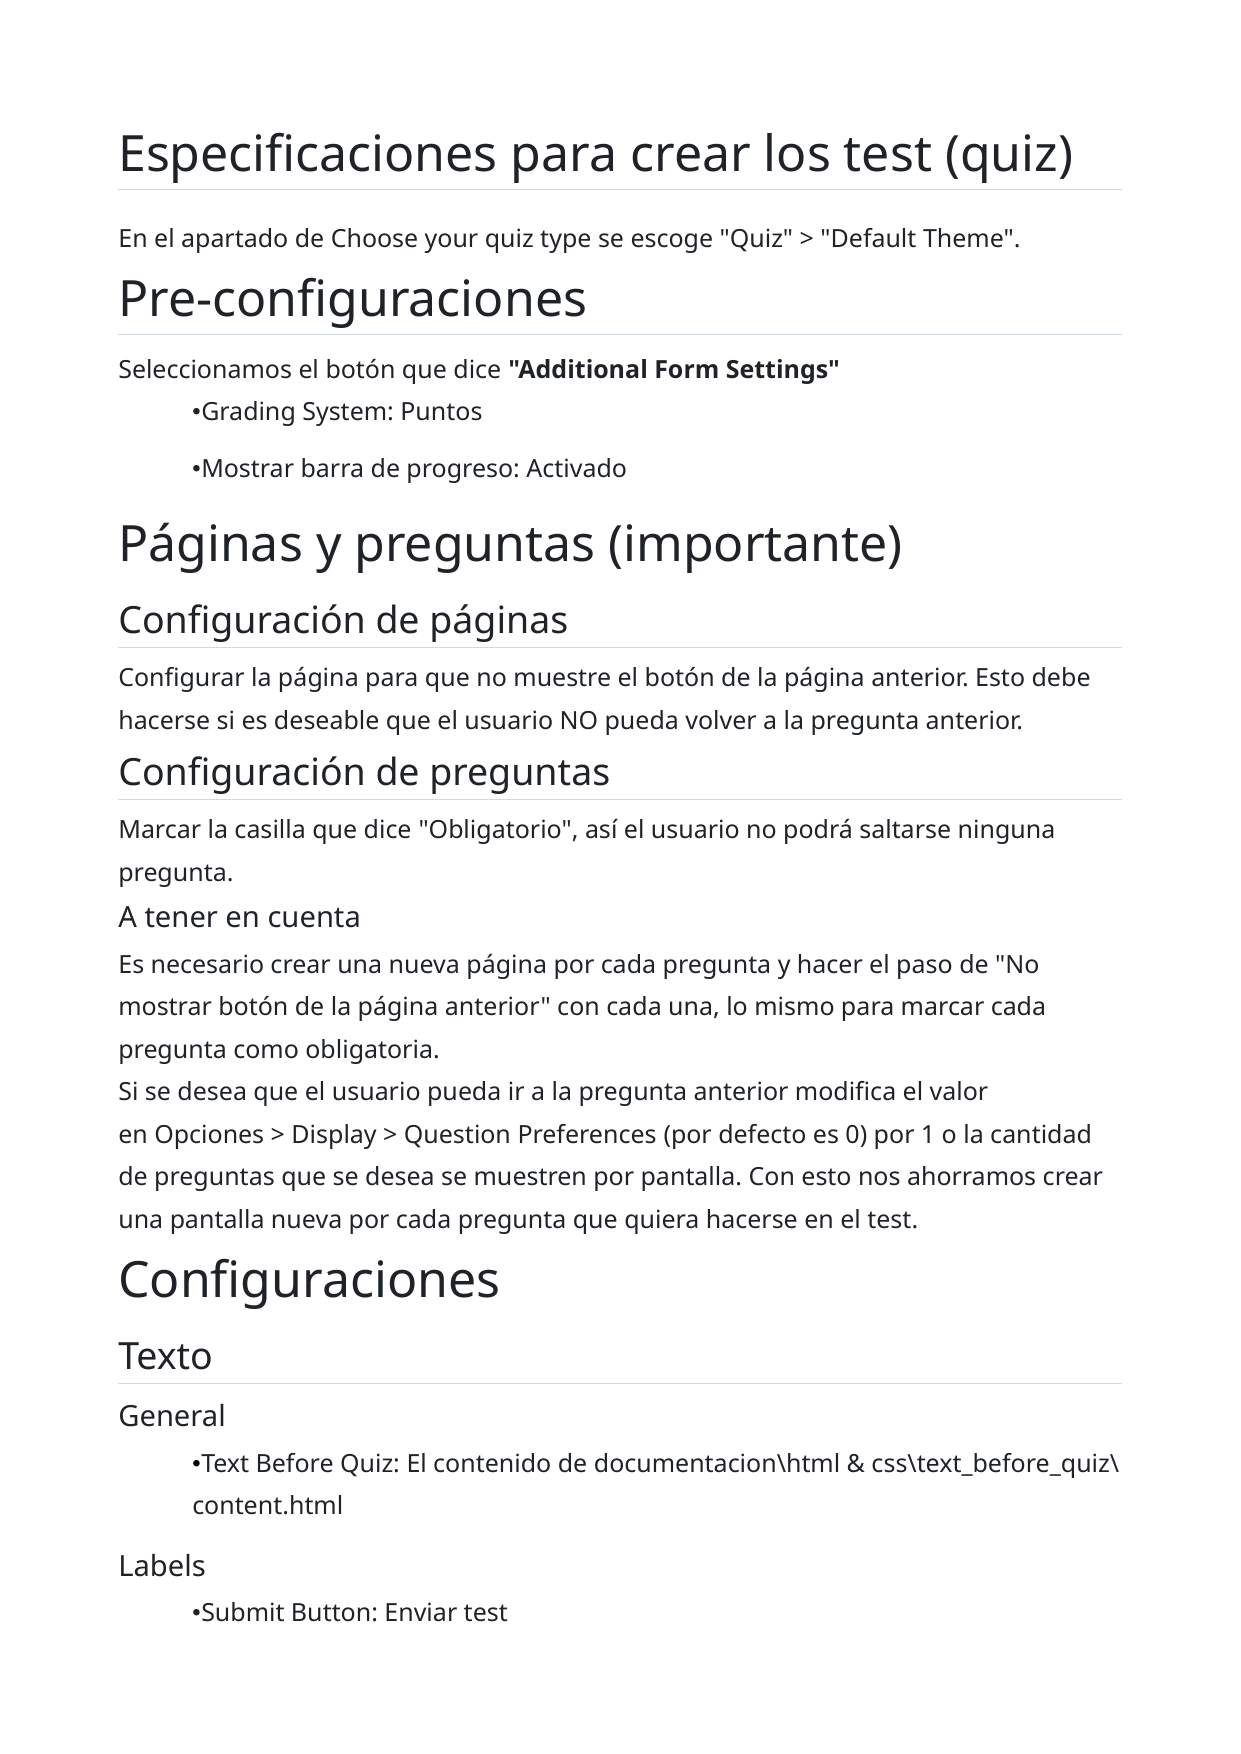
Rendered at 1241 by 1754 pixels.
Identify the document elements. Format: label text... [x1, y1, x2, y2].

subtitle Especificaciones para crear los test (quiz) [118, 118, 1122, 189]
subtitle A tener en cuenta [118, 897, 1122, 936]
subtitle Configuración de páginas [118, 593, 1122, 647]
text Configurar la página para que no muestre el botón de la página anterior. Esto debe hacerse si es deseable que el usuario NO pueda volver a la pregunta anterior. [118, 660, 1122, 737]
list Text Before Quiz: El contenido de documentacion\html & css\text_before_quiz\content.html [118, 1445, 1122, 1522]
subtitle General [118, 1396, 1122, 1435]
subtitle Páginas y preguntas (importante) [118, 508, 1122, 576]
subtitle Configuraciones [118, 1244, 1122, 1312]
list Mostrar barra de progreso: Activado [118, 451, 1122, 485]
list Grading System: Puntos [118, 394, 1122, 428]
subtitle Configuración de preguntas [118, 745, 1122, 799]
subtitle Pre-configuraciones [118, 263, 1122, 334]
subtitle Labels [118, 1545, 1122, 1584]
subtitle Texto [118, 1329, 1122, 1383]
text Es necesario crear una nueva página por cada pregunta y hacer el paso de "No mostrar botón de la página anterior" con cada una, lo mismo para marcar cada pregunta como obligatoria. [118, 946, 1122, 1065]
text Marcar la casilla que dice "Obligatorio", así el usuario no podrá saltarse ninguna pregunta. [118, 812, 1122, 888]
list Submit Button: Enviar test [118, 1594, 1122, 1628]
text En el apartado de Choose your quiz type se escoge "Quiz" > "Default Theme". [118, 221, 1122, 255]
text Si se desea que el usuario pueda ir a la pregunta anterior modifica el valor en Opciones > Display > Question Preferences (por defecto es 0) por 1 o la cantidad de preguntas que se desea se muestren por pantalla. Con esto nos ahorramos crear una pantalla nueva por cada pregunta que quiera hacerse en el test. [118, 1074, 1122, 1235]
text Seleccionamos el botón que dice "Additional Form Settings" [118, 351, 1122, 386]
